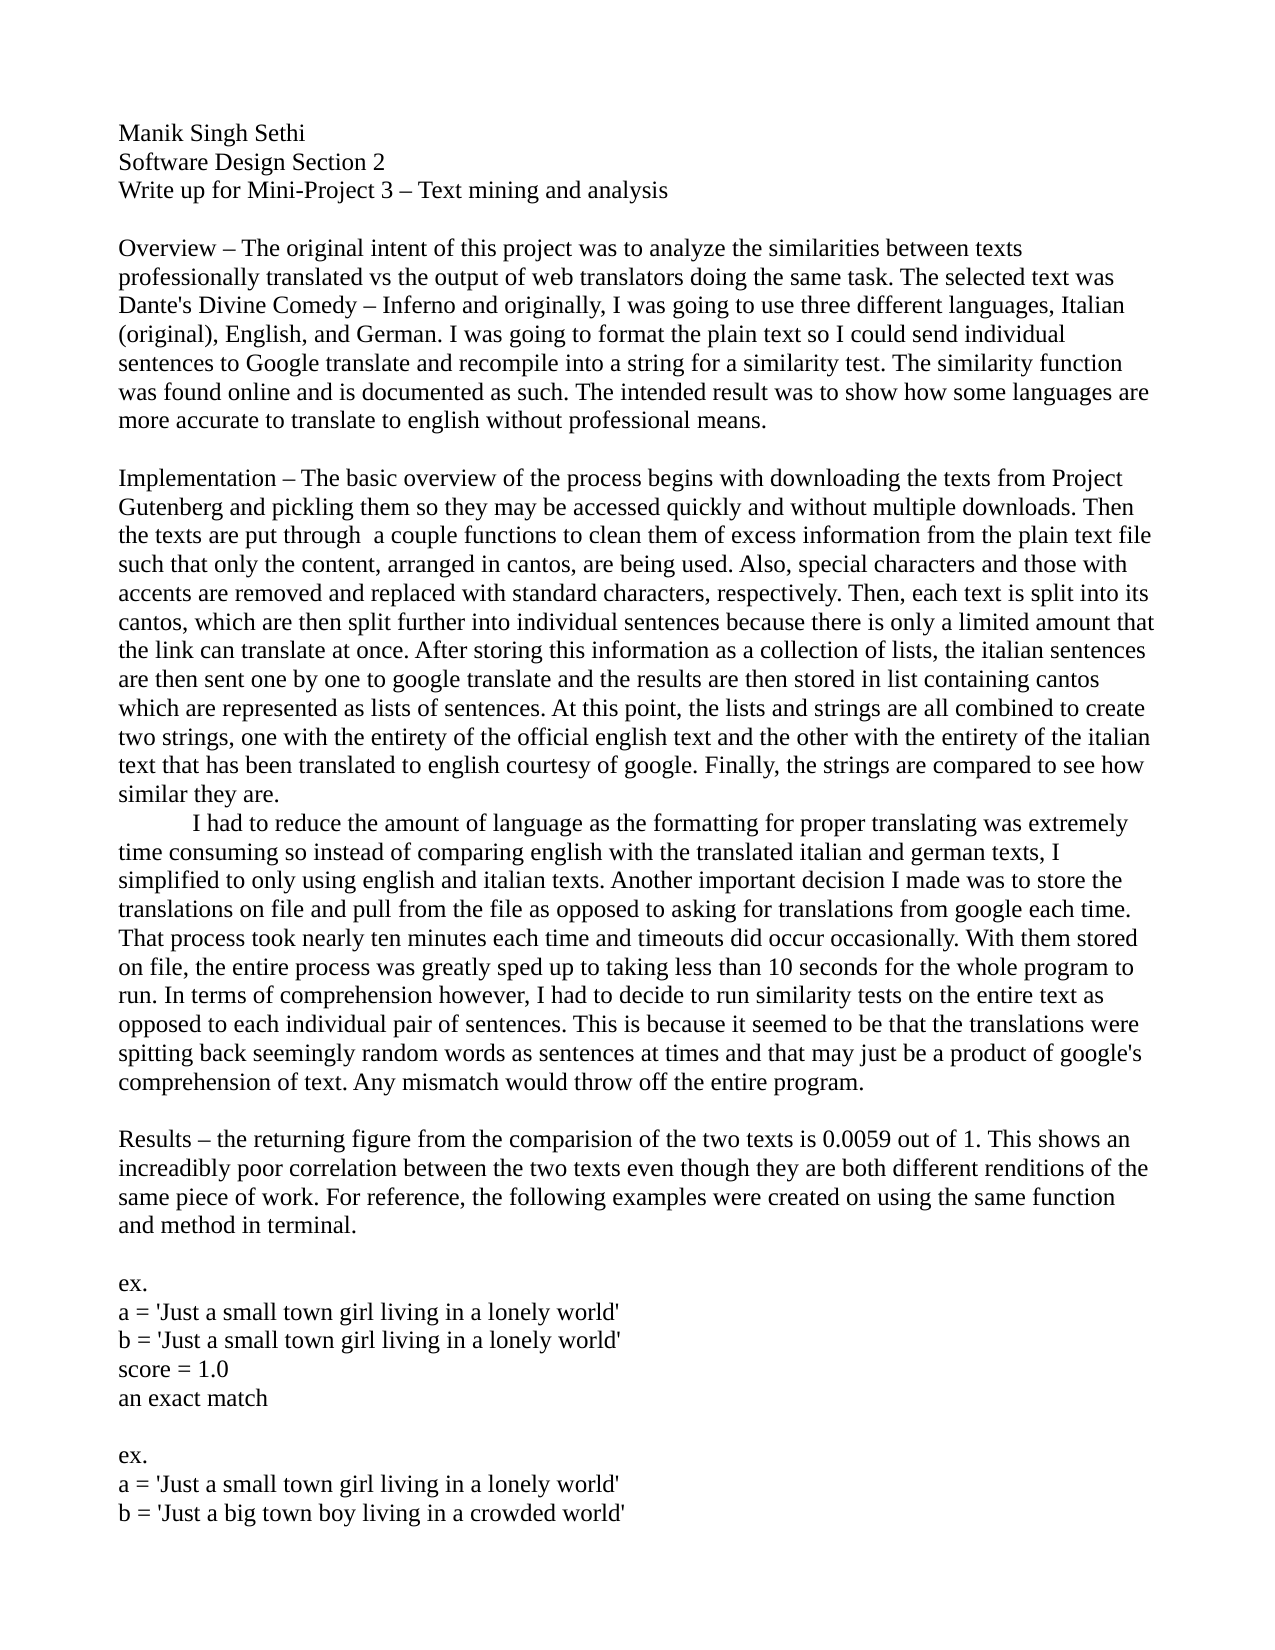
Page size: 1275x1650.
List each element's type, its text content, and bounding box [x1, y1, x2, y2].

text ex. [118, 1268, 1157, 1297]
text ex. [118, 1441, 1157, 1469]
text b = 'Just a small town girl living in a lonely world' [118, 1326, 1157, 1354]
text Software Design Section 2 [118, 147, 1157, 176]
text an exact match [118, 1383, 1157, 1412]
text Implementation – The basic overview of the process begins with downloading the texts from Project Gutenberg and pickling them so they may be accessed quickly and without multiple downloads. Then the texts are put through a couple functions to clean them of excess information from the plain text file such that only the content, arranged in cantos, are being used. Also, special characters and those with accents are removed and replaced with standard characters, respectively. Then, each text is split into its cantos, which are then split further into individual sentences because there is only a limited amount that the link can translate at once. After storing this information as a collection of lists, the italian sentences are then sent one by one to google translate and the results are then stored in list containing cantos which are represented as lists of sentences. At this point, the lists and strings are all combined to create two strings, one with the entirety of the official english text and the other with the entirety of the italian text that has been translated to english courtesy of google. Finally, the strings are compared to see how similar they are. [118, 463, 1157, 808]
text a = 'Just a small town girl living in a lonely world' [118, 1297, 1157, 1326]
text score = 1.0 [118, 1354, 1157, 1383]
text Overview – The original intent of this project was to analyze the similarities between texts professionally translated vs the output of web translators doing the same task. The selected text was Dante's Divine Comedy – Inferno and originally, I was going to use three different languages, Italian (original), English, and German. I was going to format the plain text so I could send individual sentences to Google translate and recompile into a string for a similarity test. The similarity function was found online and is documented as such. The intended result was to show how some languages are more accurate to translate to english without professional means. [118, 233, 1157, 434]
text Write up for Mini-Project 3 – Text mining and analysis [118, 176, 1157, 204]
text b = 'Just a big town boy living in a crowded world' [118, 1498, 1157, 1527]
text a = 'Just a small town girl living in a lonely world' [118, 1469, 1157, 1498]
text Results – the returning figure from the comparision of the two texts is 0.0059 out of 1. This shows an increadibly poor correlation between the two texts even though they are both different renditions of the same piece of work. For reference, the following examples were created on using the same function and method in terminal. [118, 1124, 1157, 1239]
text I had to reduce the amount of language as the formatting for proper translating was extremely time consuming so instead of comparing english with the translated italian and german texts, I simplified to only using english and italian texts. Another important decision I made was to store the translations on file and pull from the file as opposed to asking for translations from google each time. That process took nearly ten minutes each time and timeouts did occur occasionally. With them stored on file, the entire process was greatly sped up to taking less than 10 seconds for the whole program to run. In terms of comprehension however, I had to decide to run similarity tests on the entire text as opposed to each individual pair of sentences. This is because it seemed to be that the translations were spitting back seemingly random words as sentences at times and that may just be a product of google's comprehension of text. Any mismatch would throw off the entire program. [118, 808, 1157, 1096]
text Manik Singh Sethi [118, 118, 1157, 147]
